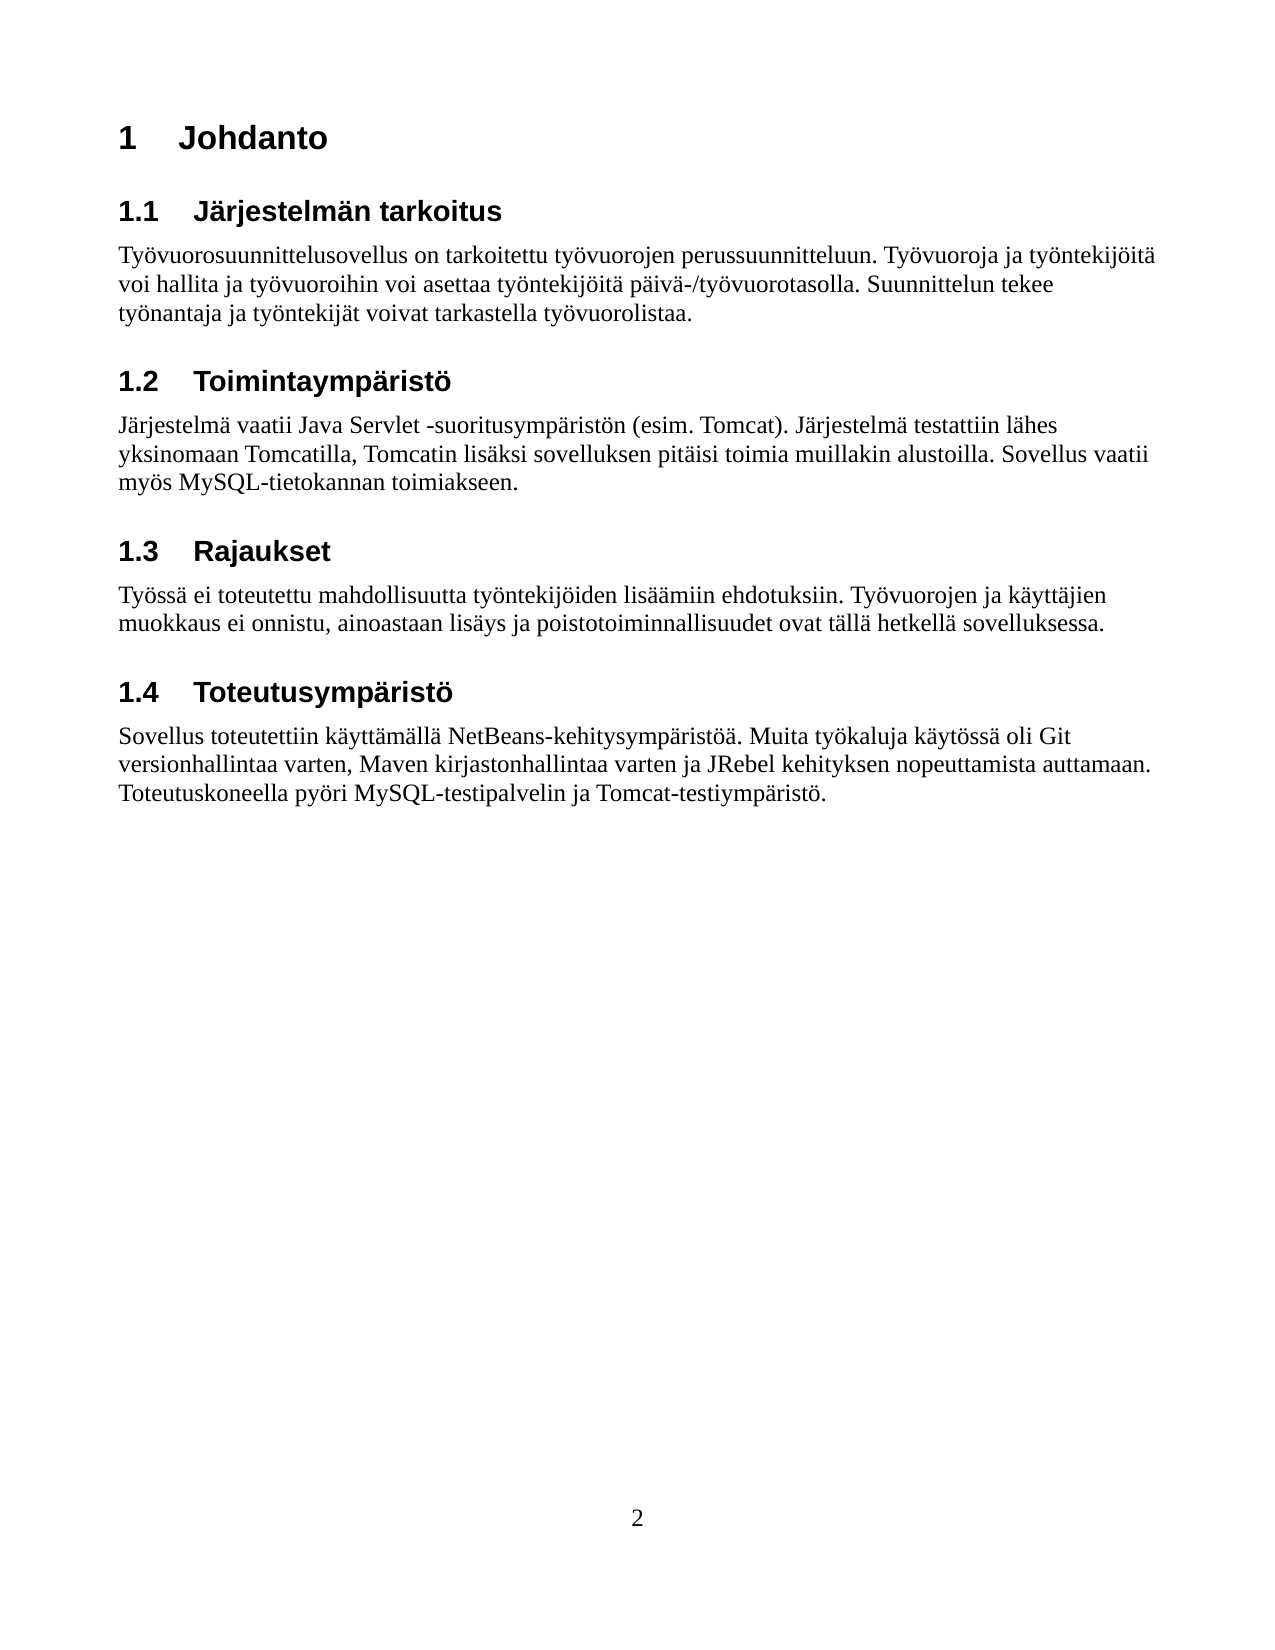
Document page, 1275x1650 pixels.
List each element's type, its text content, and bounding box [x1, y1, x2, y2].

subtitle Toimintaympäristö [118, 364, 1157, 397]
text Työvuorosuunnittelusovellus on tarkoitettu työvuorojen perussuunnitteluun. Työvuoroja ja työntekijöitä voi hallita ja työvuoroihin voi asettaa työntekijöitä päivä-/työvuorotasolla. Suunnittelun tekee työnantaja ja työntekijät voivat tarkastella työvuorolistaa. [118, 240, 1157, 326]
subtitle Järjestelmän tarkoitus [118, 194, 1157, 228]
text Työssä ei toteutettu mahdollisuutta työntekijöiden lisäämiin ehdotuksiin. Työvuorojen ja käyttäjien muokkaus ei onnistu, ainoastaan lisäys ja poistotoiminnallisuudet ovat tällä hetkellä sovelluksessa. [118, 580, 1157, 637]
subtitle Toteutusympäristö [118, 675, 1157, 708]
subtitle Rajaukset [118, 534, 1157, 567]
text Järjestelmä vaatii Java Servlet -suoritusympäristön (esim. Tomcat). Järjestelmä testattiin lähes yksinomaan Tomcatilla, Tomcatin lisäksi sovelluksen pitäisi toimia muillakin alustoilla. Sovellus vaatii myös MySQL-tietokannan toimiakseen. [118, 410, 1157, 496]
subtitle Johdanto [118, 118, 1157, 157]
text Sovellus toteutettiin käyttämällä NetBeans-kehitysympäristöä. Muita työkaluja käytössä oli Git versionhallintaa varten, Maven kirjastonhallintaa varten ja JRebel kehityksen nopeuttamista auttamaan. Toteutuskoneella pyöri MySQL-testipalvelin ja Tomcat-testiympäristö. [118, 721, 1157, 807]
